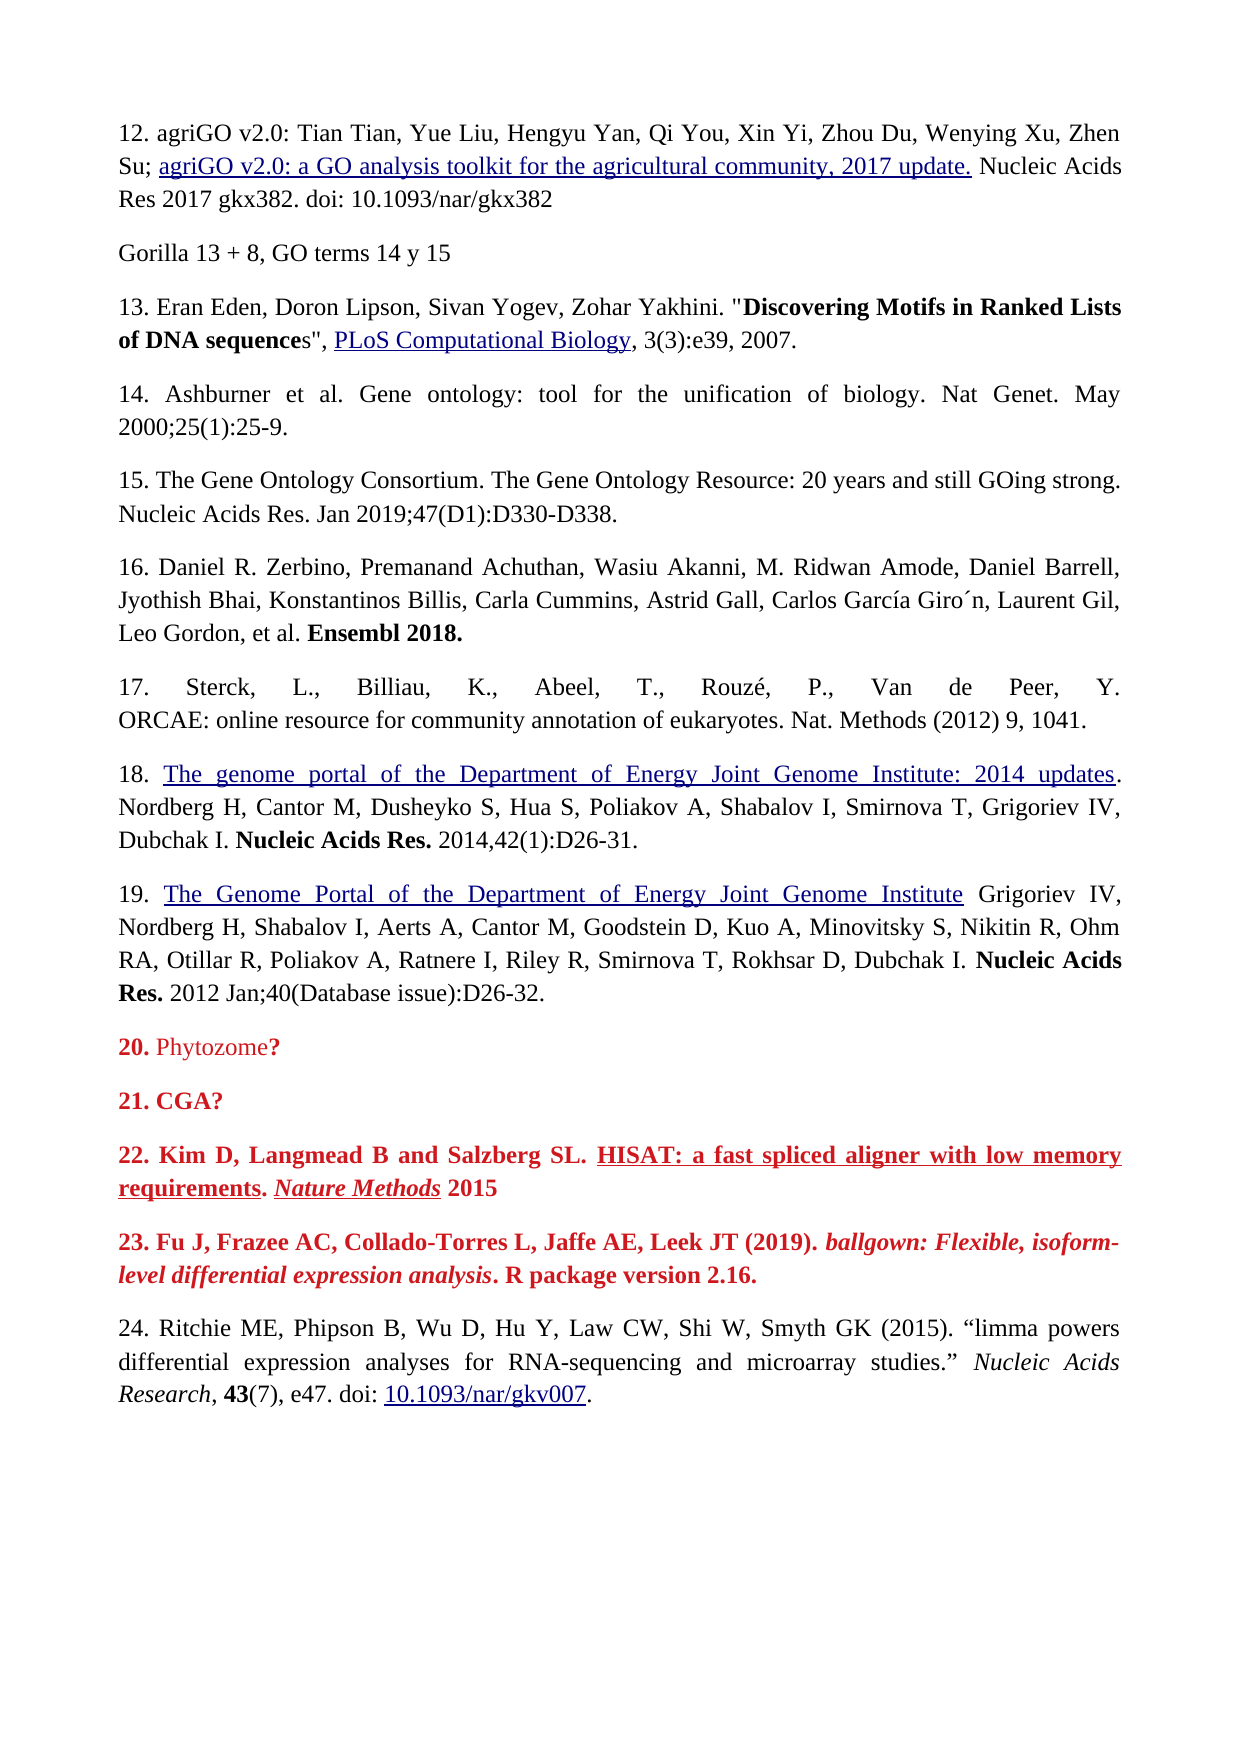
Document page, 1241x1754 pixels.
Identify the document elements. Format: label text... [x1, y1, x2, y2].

text 20. Phytozome? [118, 1032, 1122, 1061]
text 16. Daniel R. Zerbino, Premanand Achuthan, Wasiu Akanni, M. Ridwan Amode, Daniel Barrell, Jyothish Bhai, Konstantinos Billis, Carla Cummins, Astrid Gall, Carlos García Giro´n, Laurent Gil, Leo Gordon, et al. Ensembl 2018. [118, 552, 1122, 647]
text 22. Kim D, Langmead B and Salzberg SL. HISAT: a fast spliced aligner with low memory requirements. Nature Methods 2015 [118, 1140, 1122, 1202]
text 24. Ritchie ME, Phipson B, Wu D, Hu Y, Law CW, Shi W, Smyth GK (2015). “limma powers differential expression analyses for RNA-sequencing and microarray studies.” Nucleic Acids Research, 43(7), e47. doi: 10.1093/nar/gkv007. [118, 1313, 1122, 1408]
text 17. Sterck, L., Billiau, K., Abeel, T., Rouzé, P., Van de Peer, Y. ORCAE: online resource for community annotation of eukaryotes. Nat. Methods (2012) 9, 1041. [118, 672, 1122, 734]
text 19. The Genome Portal of the Department of Energy Joint Genome Institute Grigoriev IV, Nordberg H, Shabalov I, Aerts A, Cantor M, Goodstein D, Kuo A, Minovitsky S, Nikitin R, Ohm RA, Otillar R, Poliakov A, Ratnere I, Riley R, Smirnova T, Rokhsar D, Dubchak I. Nucleic Acids Res. 2012 Jan;40(Database issue):D26-32. [118, 879, 1122, 1007]
text 23. Fu J, Frazee AC, Collado-Torres L, Jaffe AE, Leek JT (2019). ballgown: Flexible, isoform-level differential expression analysis. R package version 2.16. [118, 1227, 1122, 1288]
text 13. Eran Eden, Doron Lipson, Sivan Yogev, Zohar Yakhini. "Discovering Motifs in Ranked Lists of DNA sequences", PLoS Computational Biology, 3(3):e39, 2007. [118, 292, 1122, 354]
text 14. Ashburner et al. Gene ontology: tool for the unification of biology. Nat Genet. May 2000;25(1):25-9. [118, 379, 1122, 441]
text 15. The Gene Ontology Consortium. The Gene Ontology Resource: 20 years and still GOing strong. Nucleic Acids Res. Jan 2019;47(D1):D330-D338. [118, 466, 1122, 527]
text 21. CGA? [118, 1086, 1122, 1115]
text Gorilla 13 + 8, GO terms 14 y 15 [118, 238, 1122, 267]
text 12. agriGO v2.0: Tian Tian, Yue Liu, Hengyu Yan, Qi You, Xin Yi, Zhou Du, Wenying Xu, Zhen Su; agriGO v2.0: a GO analysis toolkit for the agricultural community, 2017 update. Nucleic Acids Res 2017 gkx382. doi: 10.1093/nar/gkx382 [118, 118, 1122, 213]
text 18. The genome portal of the Department of Energy Joint Genome Institute: 2014 updates. Nordberg H, Cantor M, Dusheyko S, Hua S, Poliakov A, Shabalov I, Smirnova T, Grigoriev IV, Dubchak I. Nucleic Acids Res. 2014,42(1):D26-31. [118, 759, 1122, 854]
